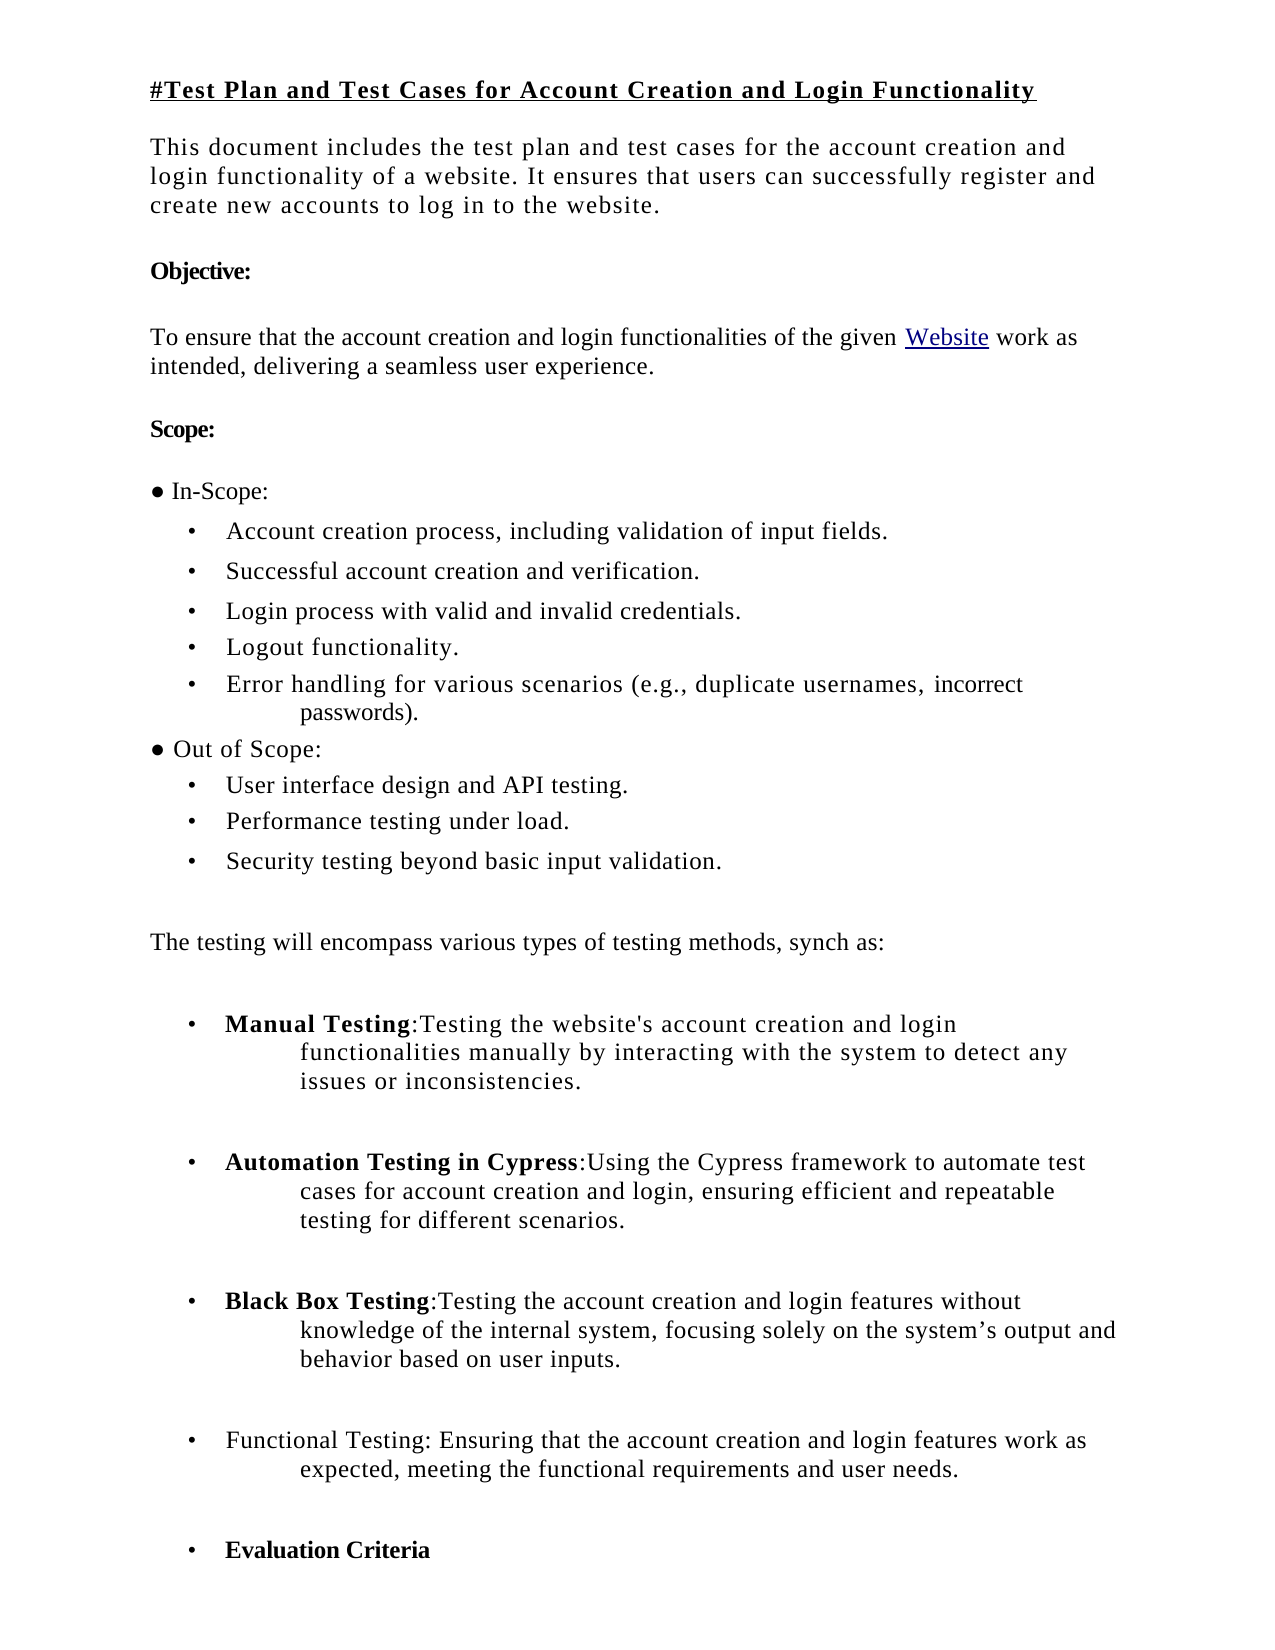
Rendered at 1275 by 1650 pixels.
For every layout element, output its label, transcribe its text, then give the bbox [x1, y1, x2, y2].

list User interface design and API testing. [187, 770, 1125, 799]
text #Test Plan and Test Cases for Account Creation and Login Functionality [150, 75, 1125, 104]
list Evaluation Criteria [187, 1535, 1125, 1564]
text Scope: [150, 414, 1125, 442]
list Manual Testing:Testing the website's account creation and login functionalities manually by interacting with the system to detect any issues or inconsistencies. [187, 1009, 1125, 1095]
text Objective: [150, 256, 1125, 285]
list Account creation process, including validation of input fields. [187, 516, 1042, 545]
text The testing will encompass various types of testing methods, synch as: [150, 927, 1125, 956]
list Error handling for various scenarios (e.g., duplicate usernames, incorrect passwords). [187, 669, 1125, 726]
list Functional Testing: Ensuring that the account creation and login features work as expected, meeting the functional requirements and user needs. [187, 1425, 1125, 1482]
list Login process with valid and invalid credentials. [187, 596, 1125, 625]
list Security testing beyond basic input validation. [187, 846, 1125, 875]
list Automation Testing in Cypress:Using the Cypress framework to automate test cases for account creation and login, ensuring efficient and repeatable testing for different scenarios. [187, 1147, 1125, 1234]
text ● In-Scope: [150, 476, 1125, 505]
text ● Out of Scope: [150, 734, 1125, 762]
list Black Box Testing:Testing the account creation and login features without knowledge of the internal system, focusing solely on the system’s output and behavior based on user inputs. [187, 1286, 1125, 1372]
text To ensure that the account creation and login functionalities of the given Website work as intended, delivering a seamless user experience. [150, 322, 1125, 380]
list Logout functionality. [187, 632, 1125, 661]
list Performance testing under load. [187, 806, 1125, 835]
list Successful account creation and verification. [187, 556, 1042, 585]
text This document includes the test plan and test cases for the account creation and login functionality of a website. It ensures that users can successfully register and create new accounts to log in to the website. [150, 132, 1125, 219]
